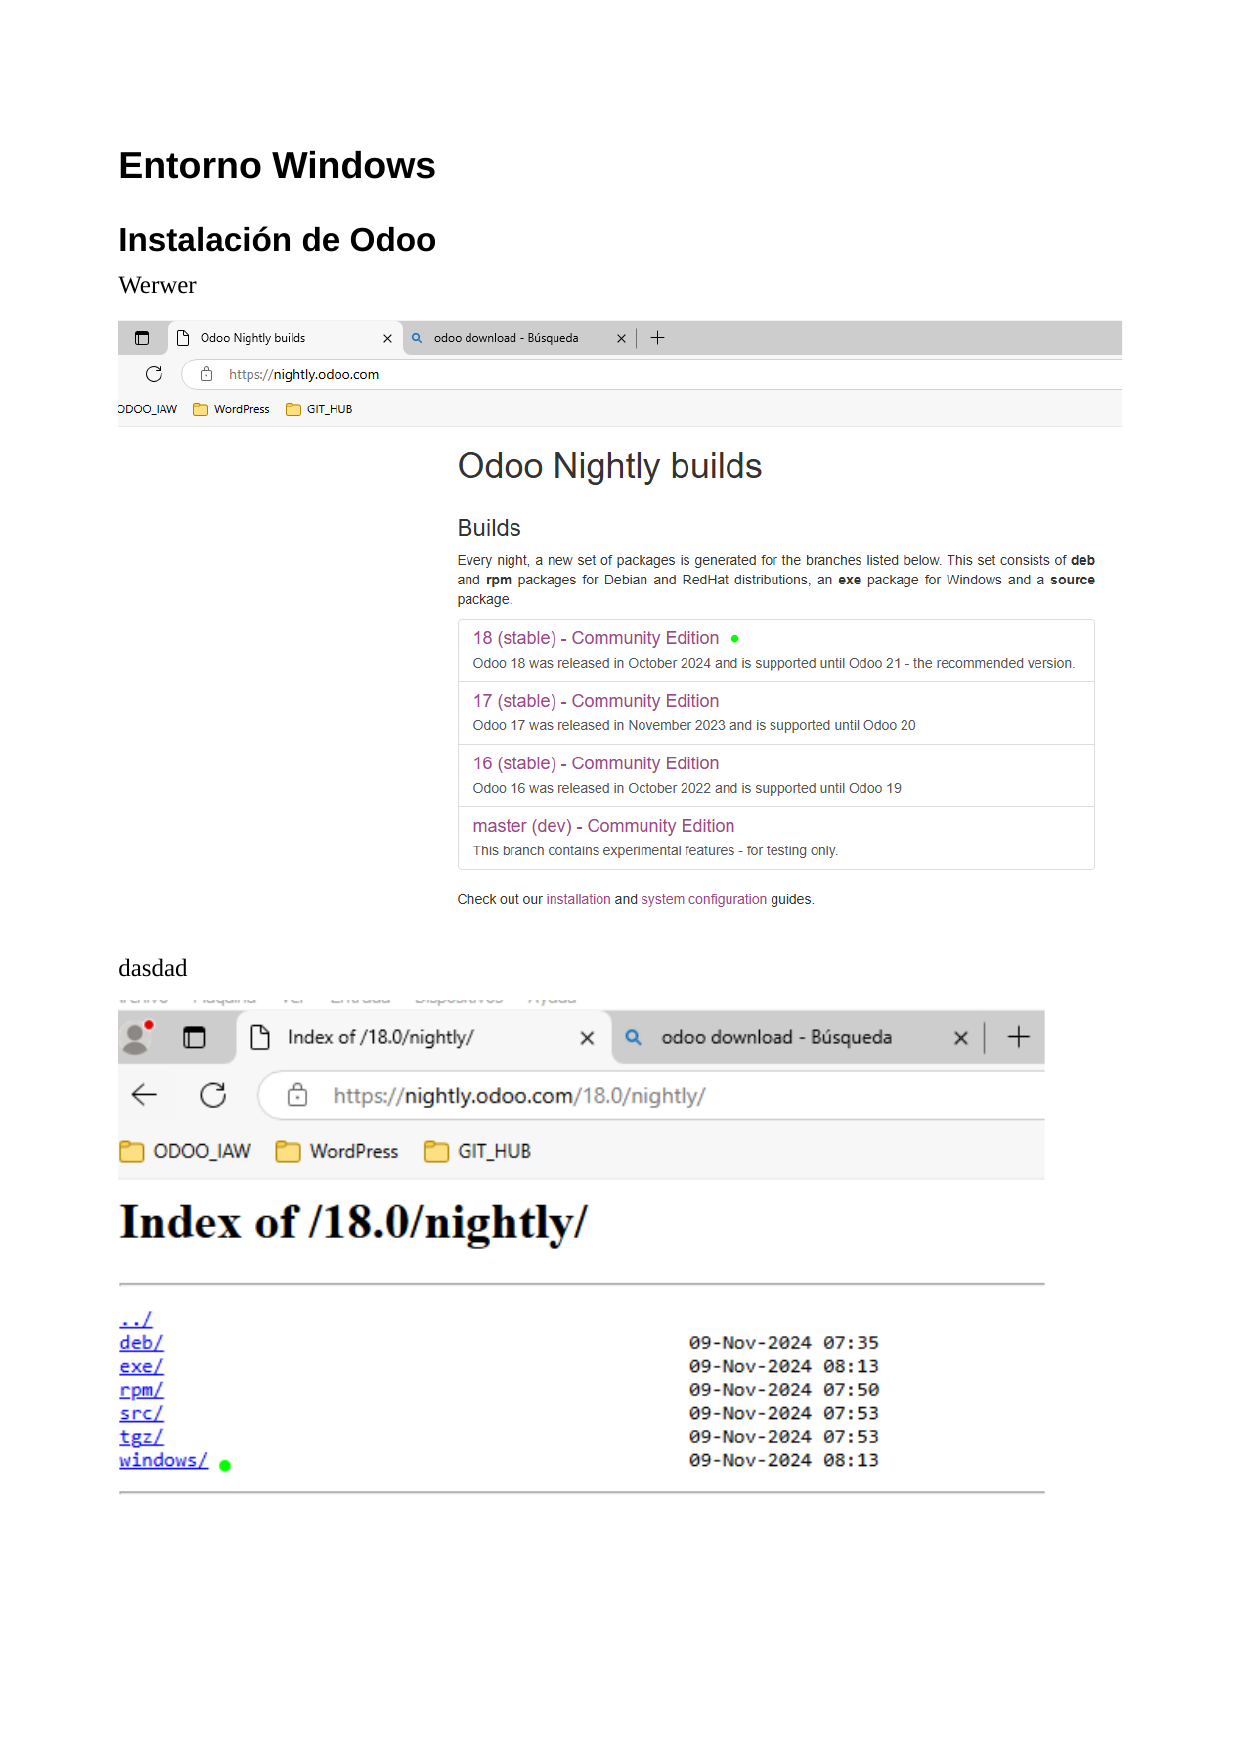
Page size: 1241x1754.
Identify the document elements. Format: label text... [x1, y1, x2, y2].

picture [118, 1000, 1045, 1501]
subtitle Entorno Windows [118, 143, 1122, 186]
text dasdad [118, 953, 1122, 982]
subtitle Instalación de Odoo [118, 219, 1122, 258]
picture [118, 318, 1123, 935]
text Werwer [118, 271, 1122, 299]
